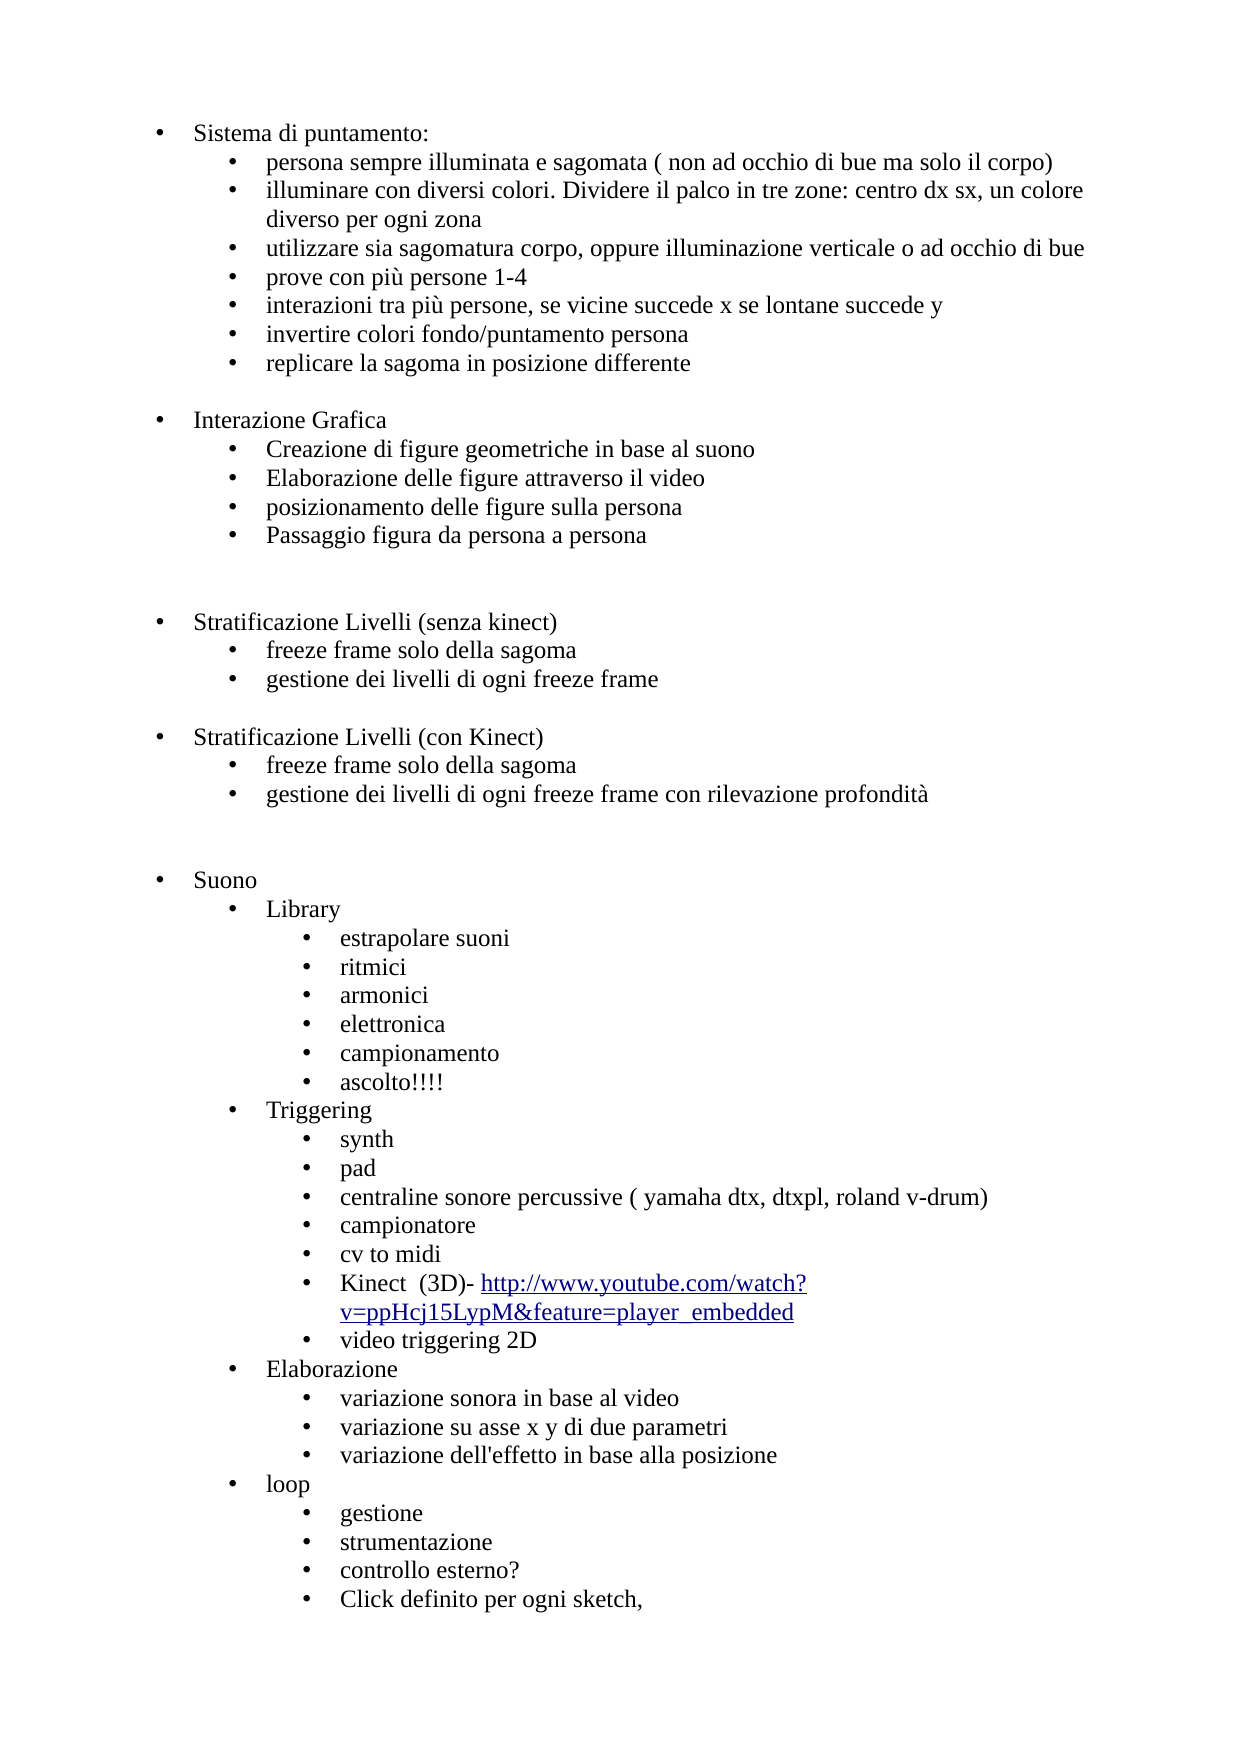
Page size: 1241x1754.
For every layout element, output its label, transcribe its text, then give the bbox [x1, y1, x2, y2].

list invertire colori fondo/puntamento persona [228, 319, 1122, 348]
list armonici [302, 981, 1122, 1009]
list gestione dei livelli di ogni freeze frame con rilevazione profondità [228, 779, 1122, 808]
list Triggering [228, 1096, 1122, 1124]
list Suono [156, 866, 1122, 894]
list synth [302, 1124, 1122, 1153]
list ascolto!!!! [302, 1067, 1122, 1096]
list Stratificazione Livelli (con Kinect) [156, 722, 1122, 751]
list replicare la sagoma in posizione differente [228, 348, 1122, 377]
list Library [228, 894, 1122, 923]
list posizionamento delle figure sulla persona [228, 492, 1122, 521]
list prove con più persone 1-4 [228, 262, 1122, 291]
list campionatore [302, 1211, 1122, 1239]
list video triggering 2D [302, 1326, 1122, 1354]
list Elaborazione delle figure attraverso il video [228, 463, 1122, 492]
list variazione su asse x y di due parametri [302, 1412, 1122, 1441]
list gestione [302, 1498, 1122, 1527]
list interazioni tra più persone, se vicine succede x se lontane succede y [228, 291, 1122, 319]
list Elaborazione [228, 1354, 1122, 1383]
list loop [228, 1469, 1122, 1498]
list controllo esterno? [302, 1556, 1122, 1584]
list persona sempre illuminata e sagomata ( non ad occhio di bue ma solo il corpo) [228, 147, 1122, 176]
list Stratificazione Livelli (senza kinect) [156, 607, 1122, 636]
list Kinect (3D)- http://www.youtube.com/watch?v=ppHcj15LypM&feature=player_embedded [302, 1268, 1122, 1326]
list campionamento [302, 1038, 1122, 1067]
list pad [302, 1153, 1122, 1182]
list Passaggio figura da persona a persona [228, 521, 1122, 549]
list cv to midi [302, 1239, 1122, 1268]
list freeze frame solo della sagoma [228, 751, 1122, 779]
list freeze frame solo della sagoma [228, 636, 1122, 664]
list Click definito per ogni sketch, [302, 1584, 1122, 1613]
list Creazione di figure geometriche in base al suono [228, 434, 1122, 463]
list Interazione Grafica [156, 406, 1122, 434]
list strumentazione [302, 1527, 1122, 1556]
list variazione sonora in base al video [302, 1383, 1122, 1412]
list elettronica [302, 1009, 1122, 1038]
list variazione dell'effetto in base alla posizione [302, 1441, 1122, 1469]
list utilizzare sia sagomatura corpo, oppure illuminazione verticale o ad occhio di bue [228, 233, 1122, 262]
list Sistema di puntamento: [156, 118, 1122, 147]
list gestione dei livelli di ogni freeze frame [228, 664, 1122, 693]
list ritmici [302, 952, 1122, 981]
list estrapolare suoni [302, 923, 1122, 952]
list centraline sonore percussive ( yamaha dtx, dtxpl, roland v-drum) [302, 1182, 1122, 1211]
list illuminare con diversi colori. Dividere il palco in tre zone: centro dx sx, un colore diverso per ogni zona [228, 176, 1122, 233]
